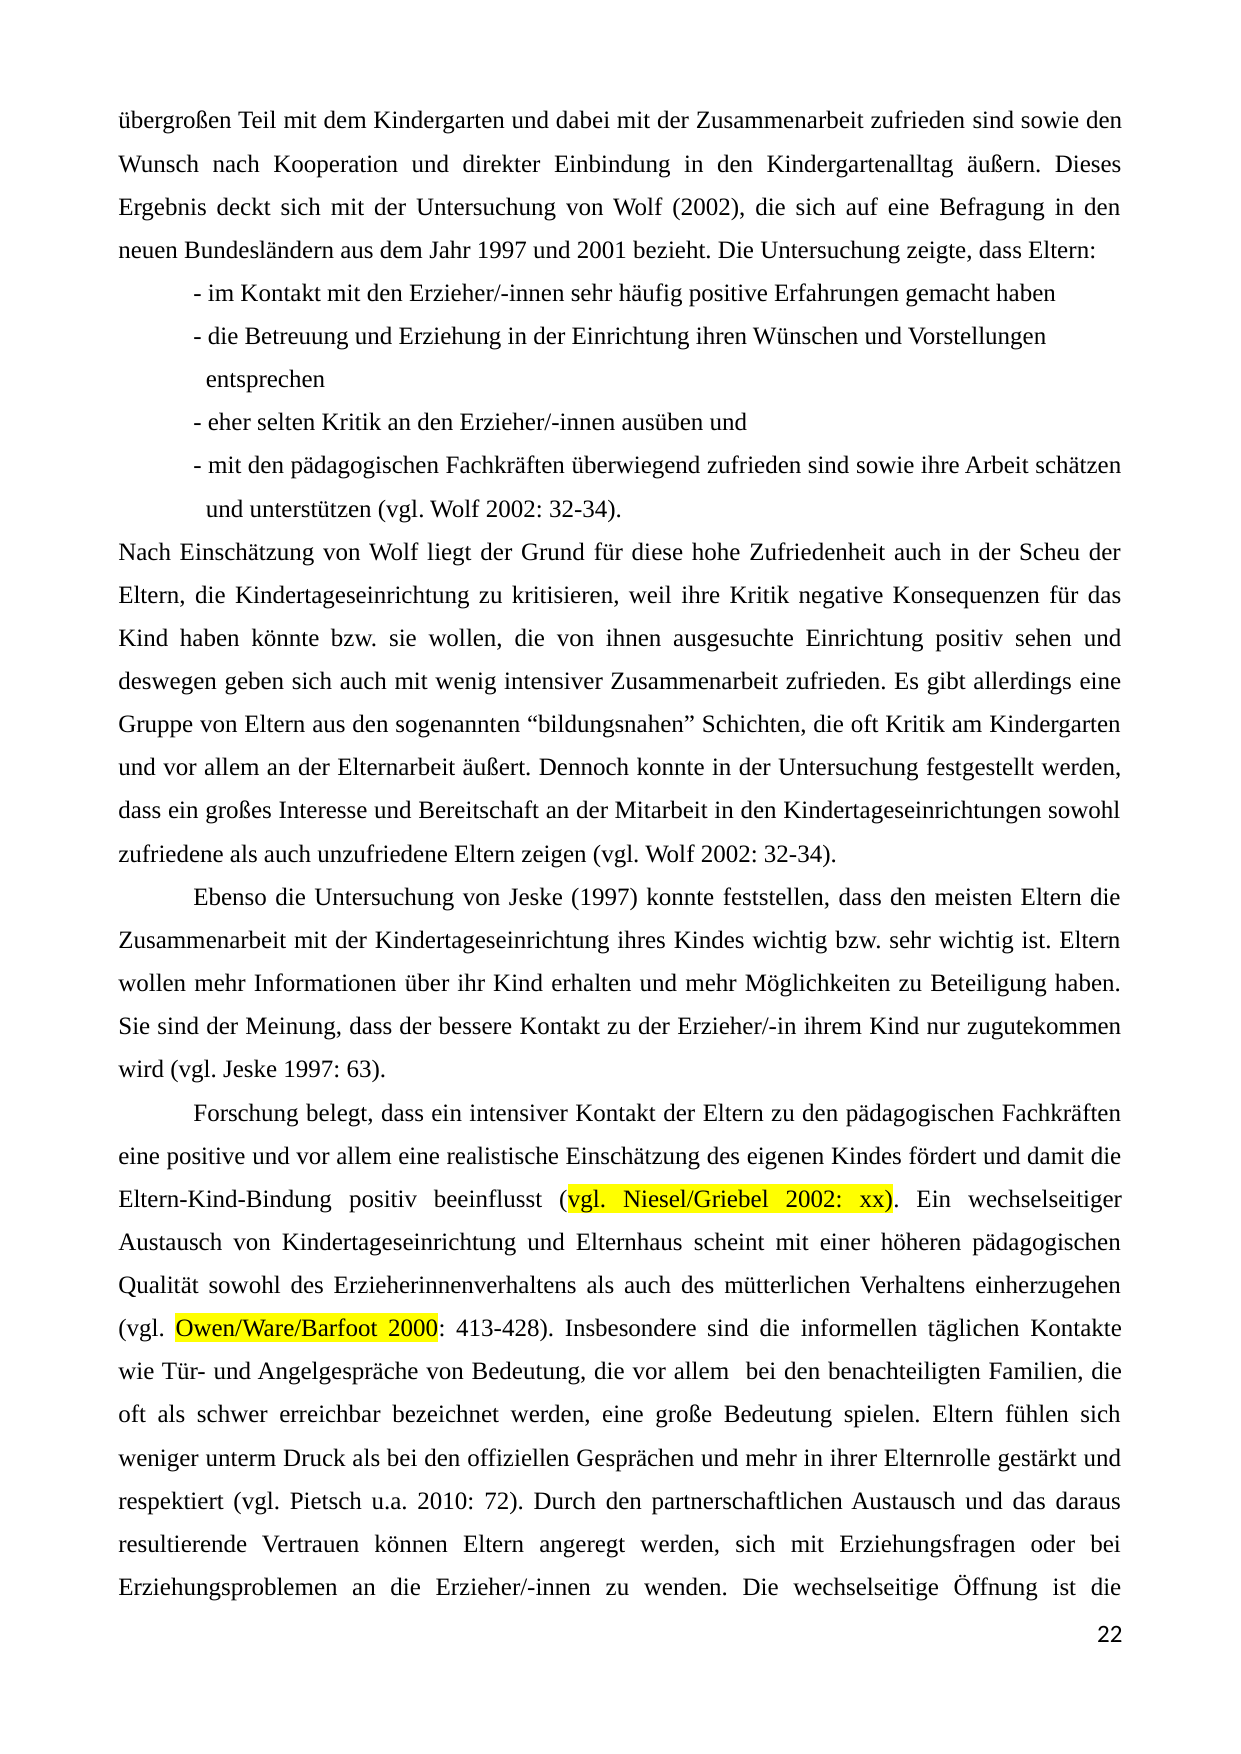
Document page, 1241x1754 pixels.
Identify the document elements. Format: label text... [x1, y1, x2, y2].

text - mit den pädagogischen Fachkräften überwiegend zufrieden sind sowie ihre Arbeit schätzen und unterstützen (vgl. Wolf 2002: 32-34). [118, 451, 1122, 522]
text Ebenso die Untersuchung von Jeske (1997) konnte feststellen, dass den meisten Eltern die Zusammenarbeit mit der Kindertageseinrichtung ihres Kindes wichtig bzw. sehr wichtig ist. Eltern wollen mehr Informationen über ihr Kind erhalten und mehr Möglichkeiten zu Beteiligung haben. Sie sind der Meinung, dass der bessere Kontakt zu der Erzieher/-in ihrem Kind nur zugutekommen wird (vgl. Jeske 1997: 63). [118, 882, 1122, 1083]
text Nach Einschätzung von Wolf liegt der Grund für diese hohe Zufriedenheit auch in der Scheu der Eltern, die Kindertageseinrichtung zu kritisieren, weil ihre Kritik negative Konsequenzen für das Kind haben könnte bzw. sie wollen, die von ihnen ausgesuchte Einrichtung positiv sehen und deswegen geben sich auch mit wenig intensiver Zusammenarbeit zufrieden. Es gibt allerdings eine Gruppe von Eltern aus den sogenannten “bildungsnahen” Schichten, die oft Kritik am Kindergarten und vor allem an der Elternarbeit äußert. Dennoch konnte in der Untersuchung festgestellt werden, dass ein großes Interesse und Bereitschaft an der Mitarbeit in den Kindertageseinrichtungen sowohl zufriedene als auch unzufriedene Eltern zeigen (vgl. Wolf 2002: 32-34). [81, 537, 1122, 867]
text - die Betreuung und Erziehung in der Einrichtung ihren Wünschen und Vorstellungen entsprechen [118, 321, 1122, 393]
text Forschung belegt, dass ein intensiver Kontakt der Eltern zu den pädagogischen Fachkräften eine positive und vor allem eine realistische Einschätzung des eigenen Kindes fördert und damit die Eltern-Kind-Bindung positiv beeinflusst (vgl. Niesel/Griebel 2002: xx). Ein wechselseitiger Austausch von Kindertageseinrichtung und Elternhaus scheint mit einer höheren pädagogischen Qualität sowohl des Erzieherinnenverhaltens als auch des mütterlichen Verhaltens einherzugehen (vgl. Owen/Ware/Barfoot 2000: 413-428). Insbesondere sind die informellen täglichen Kontakte wie Tür- und Angelgespräche von Bedeutung, die vor allem bei den benachteiligten Familien, die oft als schwer erreichbar bezeichnet werden, eine große Bedeutung spielen. Eltern fühlen sich weniger unterm Druck als bei den offiziellen Gesprächen und mehr in ihrer Elternrolle gestärkt und respektiert (vgl. Pietsch u.a. 2010: 72). Durch den partnerschaftlichen Austausch und das daraus resultierende Vertrauen können Eltern angeregt werden, sich mit Erziehungsfragen oder bei Erziehungsproblemen an die Erzieher/-innen zu wenden. Die wechselseitige Öffnung ist die [118, 1098, 1122, 1601]
text - im Kontakt mit den Erzieher/-innen sehr häufig positive Erfahrungen gemacht haben [118, 278, 1122, 307]
text - eher selten Kritik an den Erzieher/-innen ausüben und [118, 407, 1122, 436]
text übergroßen Teil mit dem Kindergarten und dabei mit der Zusammenarbeit zufrieden sind sowie den Wunsch nach Kooperation und direkter Einbindung in den Kindergartenalltag äußern. Dieses Ergebnis deckt sich mit der Untersuchung von Wolf (2002), die sich auf eine Befragung in den neuen Bundesländern aus dem Jahr 1997 und 2001 bezieht. Die Untersuchung zeigte, dass Eltern: [118, 106, 1122, 264]
